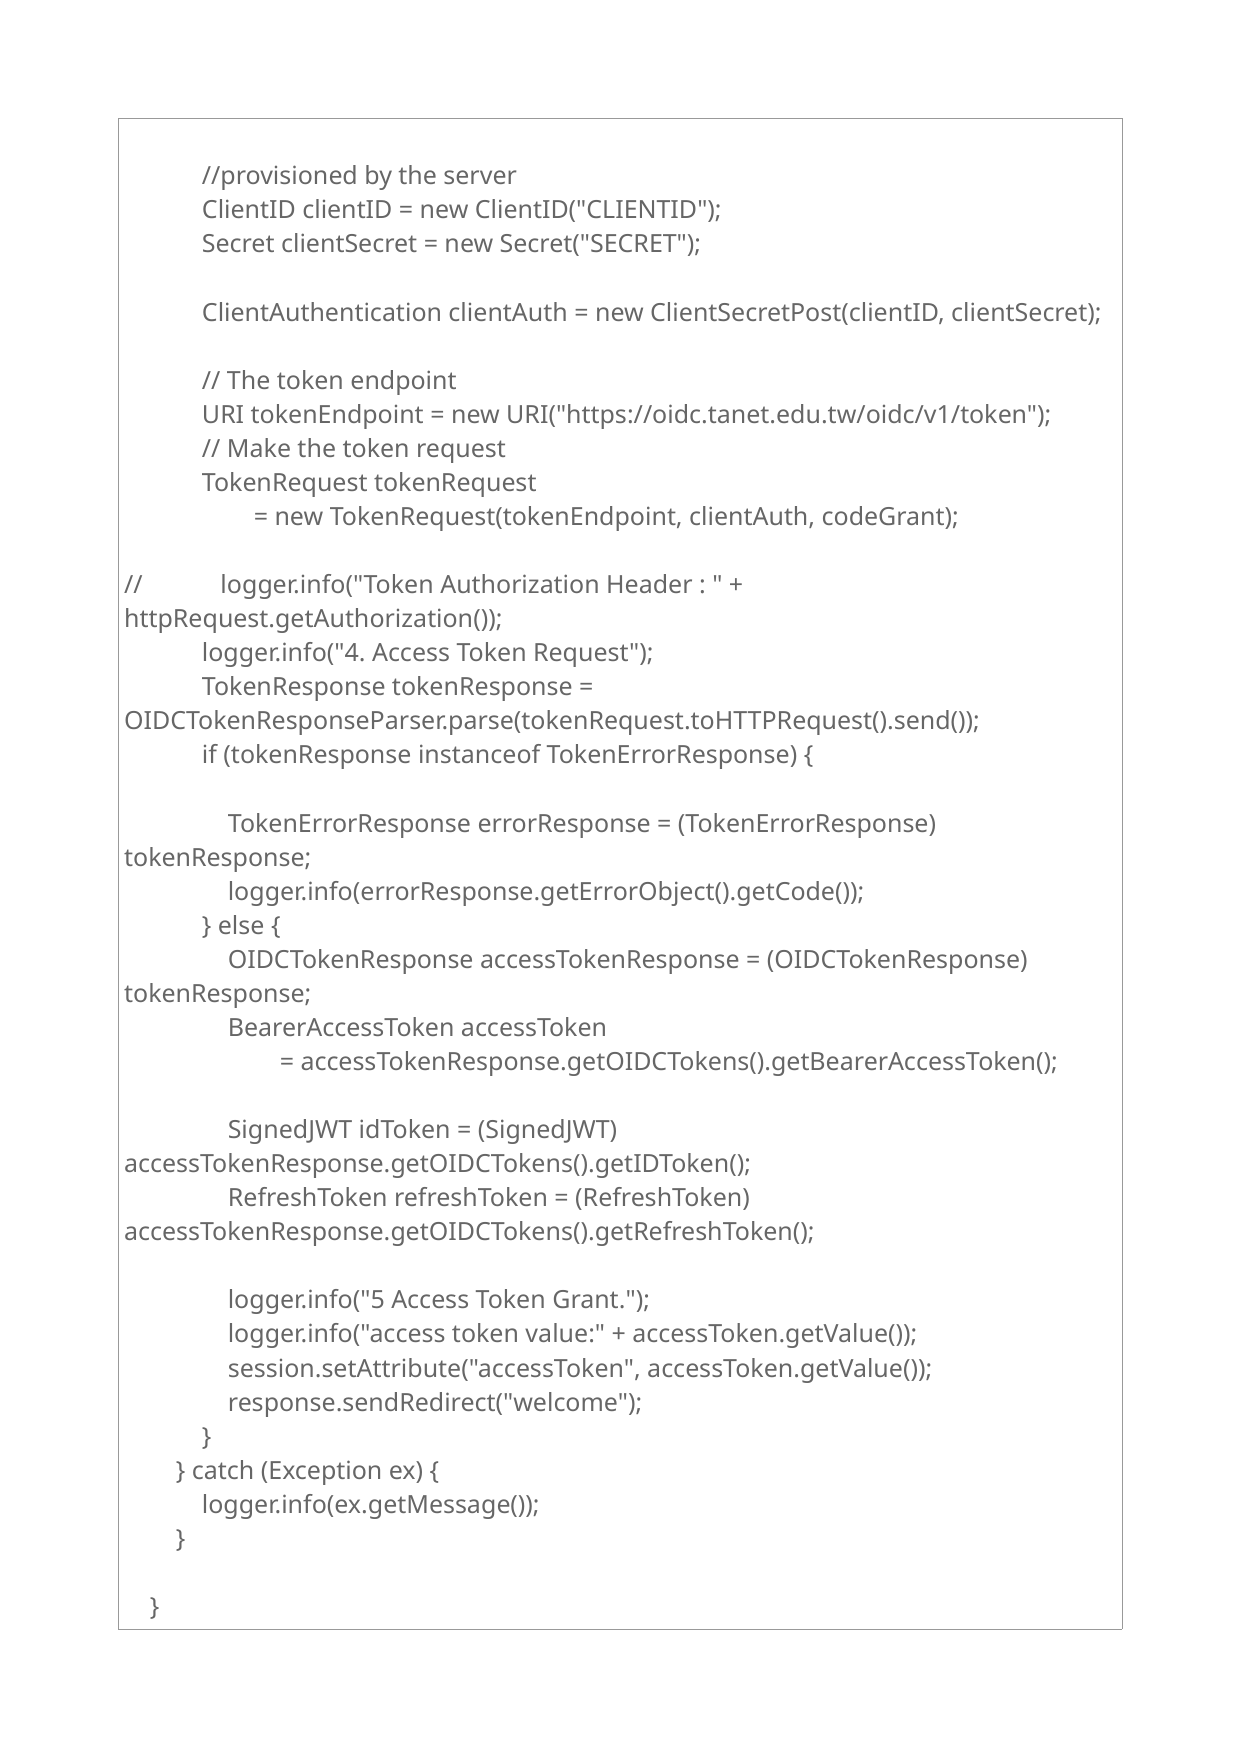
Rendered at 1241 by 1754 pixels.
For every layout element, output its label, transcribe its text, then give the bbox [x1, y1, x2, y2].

table_header //provisioned by the server ClientID clientID = new ClientID("CLIENTID"); Secret clientSecret = new Secret("SECRET"); ClientAuthentication clientAuth = new ClientSecretPost(clientID, clientSecret); // The token endpoint URI tokenEndpoint = new URI("https://oidc.tanet.edu.tw/oidc/v1/token"); // Make the token request TokenRequest tokenRequest = new TokenRequest(tokenEndpoint, clientAuth, codeGrant); // logger.info("Token Authorization Header : " + httpRequest.getAuthorization()); logger.info("4. Access Token Request"); TokenResponse tokenResponse = OIDCTokenResponseParser.parse(tokenRequest.toHTTPRequest().send()); if (tokenResponse instanceof TokenErrorResponse) { TokenErrorResponse errorResponse = (TokenErrorResponse) tokenResponse; logger.info(errorResponse.getErrorObject().getCode()); } else { OIDCTokenResponse accessTokenResponse = (OIDCTokenResponse) tokenResponse; BearerAccessToken accessToken = accessTokenResponse.getOIDCTokens().getBearerAccessToken(); SignedJWT idToken = (SignedJWT) accessTokenResponse.getOIDCTokens().getIDToken(); RefreshToken refreshToken = (RefreshToken) accessTokenResponse.getOIDCTokens().getRefreshToken(); logger.info("5 Access Token Grant."); logger.info("access token value:" + accessToken.getValue()); session.setAttribute("accessToken", accessToken.getValue()); response.sendRedirect("welcome"); } } catch (Exception ex) { logger.info(ex.getMessage()); } } [119, 119, 1122, 1628]
